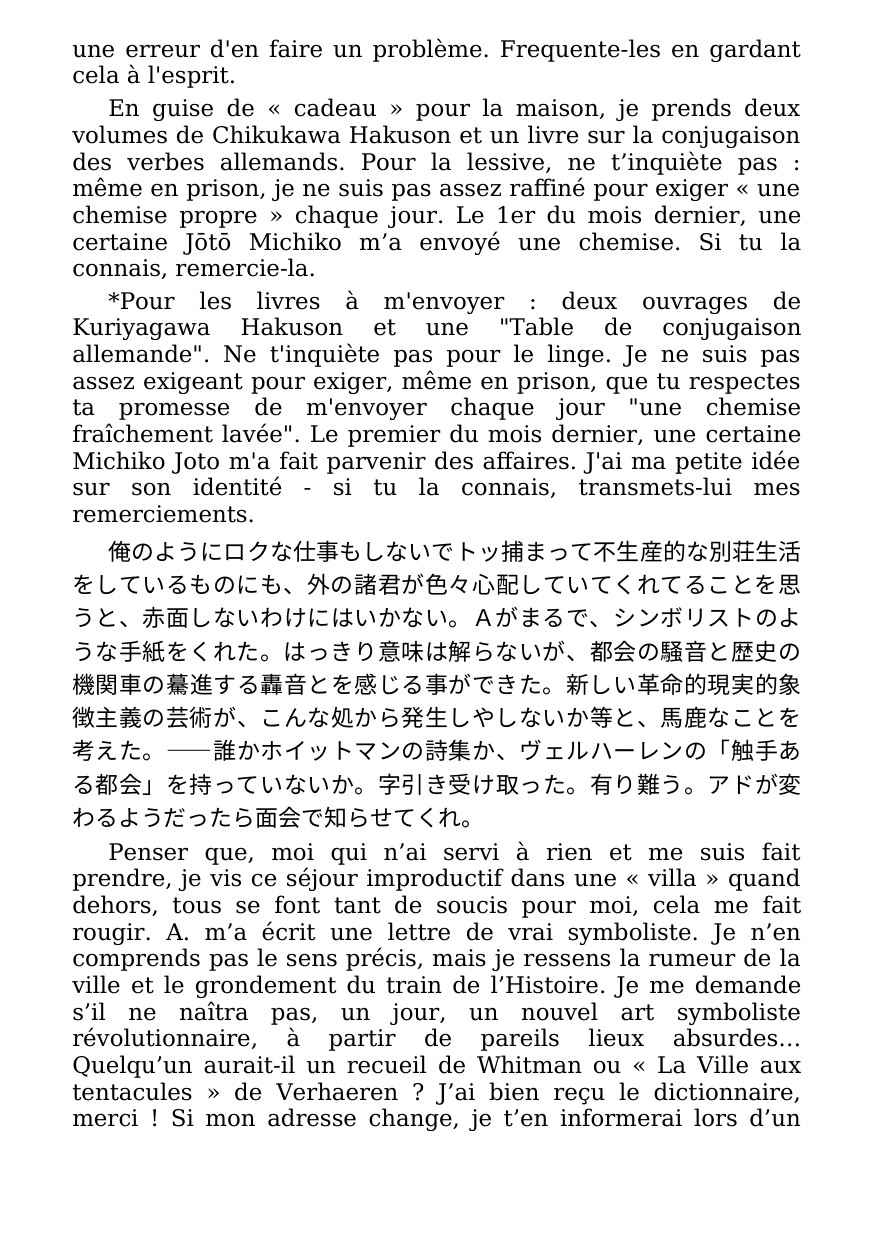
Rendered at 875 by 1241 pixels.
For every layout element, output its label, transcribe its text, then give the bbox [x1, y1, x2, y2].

text une erreur d'en faire un problème. Frequente-les en gardant cela à l'esprit. [72, 36, 802, 89]
text En guise de « cadeau » pour la maison, je prends deux volumes de Chikukawa Hakuson et un livre sur la conjugaison des verbes allemands. Pour la lessive, ne t’inquiète pas : même en prison, je ne suis pas assez raffiné pour exiger « une chemise propre » chaque jour. Le 1er du mois dernier, une certaine Jōtō Michiko m’a envoyé une chemise. Si tu la connais, remercie-la. [72, 95, 802, 282]
text Penser que, moi qui n’ai servi à rien et me suis fait prendre, je vis ce séjour improductif dans une « villa » quand dehors, tous se font tant de soucis pour moi, cela me fait rougir. A. m’a écrit une lettre de vrai symboliste. Je n’en comprends pas le sens précis, mais je ressens la rumeur de la ville et le grondement du train de l’Histoire. Je me demande s’il ne naîtra pas, un jour, un nouvel art symboliste révolutionnaire, à partir de pareils lieux absurdes… Quelqu’un aurait-il un recueil de Whitman ou « La Ville aux tentacules » de Verhaeren ? J’ai bien reçu le dictionnaire, merci ! Si mon adresse change, je t’en informerai lors d’un [72, 839, 802, 1132]
text *Pour les livres à m'envoyer : deux ouvrages de Kuriyagawa Hakuson et une "Table de conjugaison allemande". Ne t'inquiète pas pour le linge. Je ne suis pas assez exigeant pour exiger, même en prison, que tu respectes ta promesse de m'envoyer chaque jour "une chemise fraîchement lavée". Le premier du mois dernier, une certaine Michiko Joto m'a fait parvenir des affaires. J'ai ma petite idée sur son identité - si tu la connais, transmets-lui mes remerciements. [72, 288, 802, 528]
text 俺のようにロクな仕事もしないでトッ捕まって不生産的な別荘生活をしているものにも、外の諸君が色々心配していてくれてることを思うと、赤面しないわけにはいかない。Ａがまるで、シンボリストのような手紙をくれた。はっきり意味は解らないが、都会の騒音と歴史の機関車の驀進する轟音とを感じる事ができた。新しい革命的現実的象徴主義の芸術が、こんな処から発生しやしないか等と、馬鹿なことを考えた。――誰かホイットマンの詩集か、ヴェルハーレンの「触手ある都会」を持っていないか。字引き受け取った。有り難う。アドが変わるようだったら面会で知らせてくれ。 [72, 534, 802, 833]
